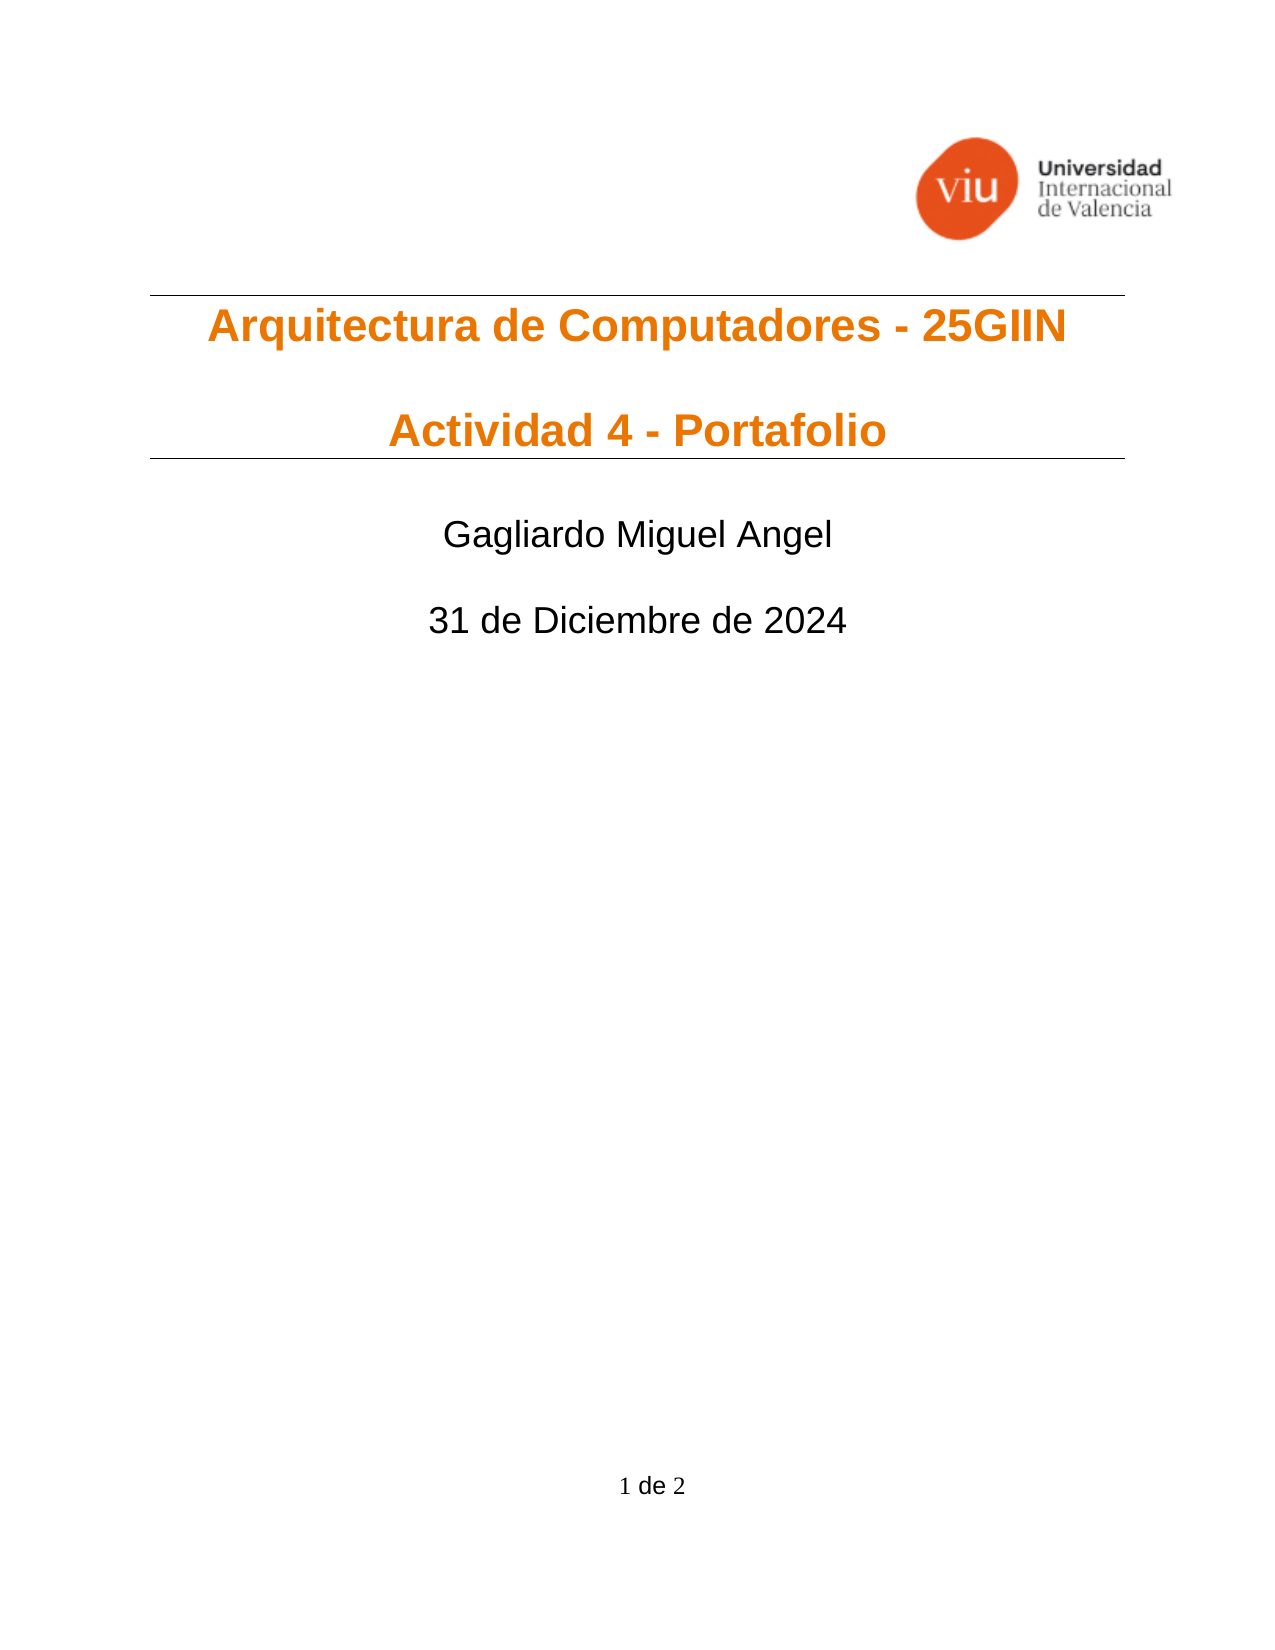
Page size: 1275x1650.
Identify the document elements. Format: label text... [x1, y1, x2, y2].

text Actividad 4 - Portafolio [150, 400, 1125, 458]
picture [913, 134, 1175, 245]
text Arquitectura de Computadores - 25GIIN [150, 296, 1125, 351]
text Gagliardo Miguel Angel [150, 512, 1125, 555]
text 31 de Diciembre de 2024 [150, 598, 1125, 641]
